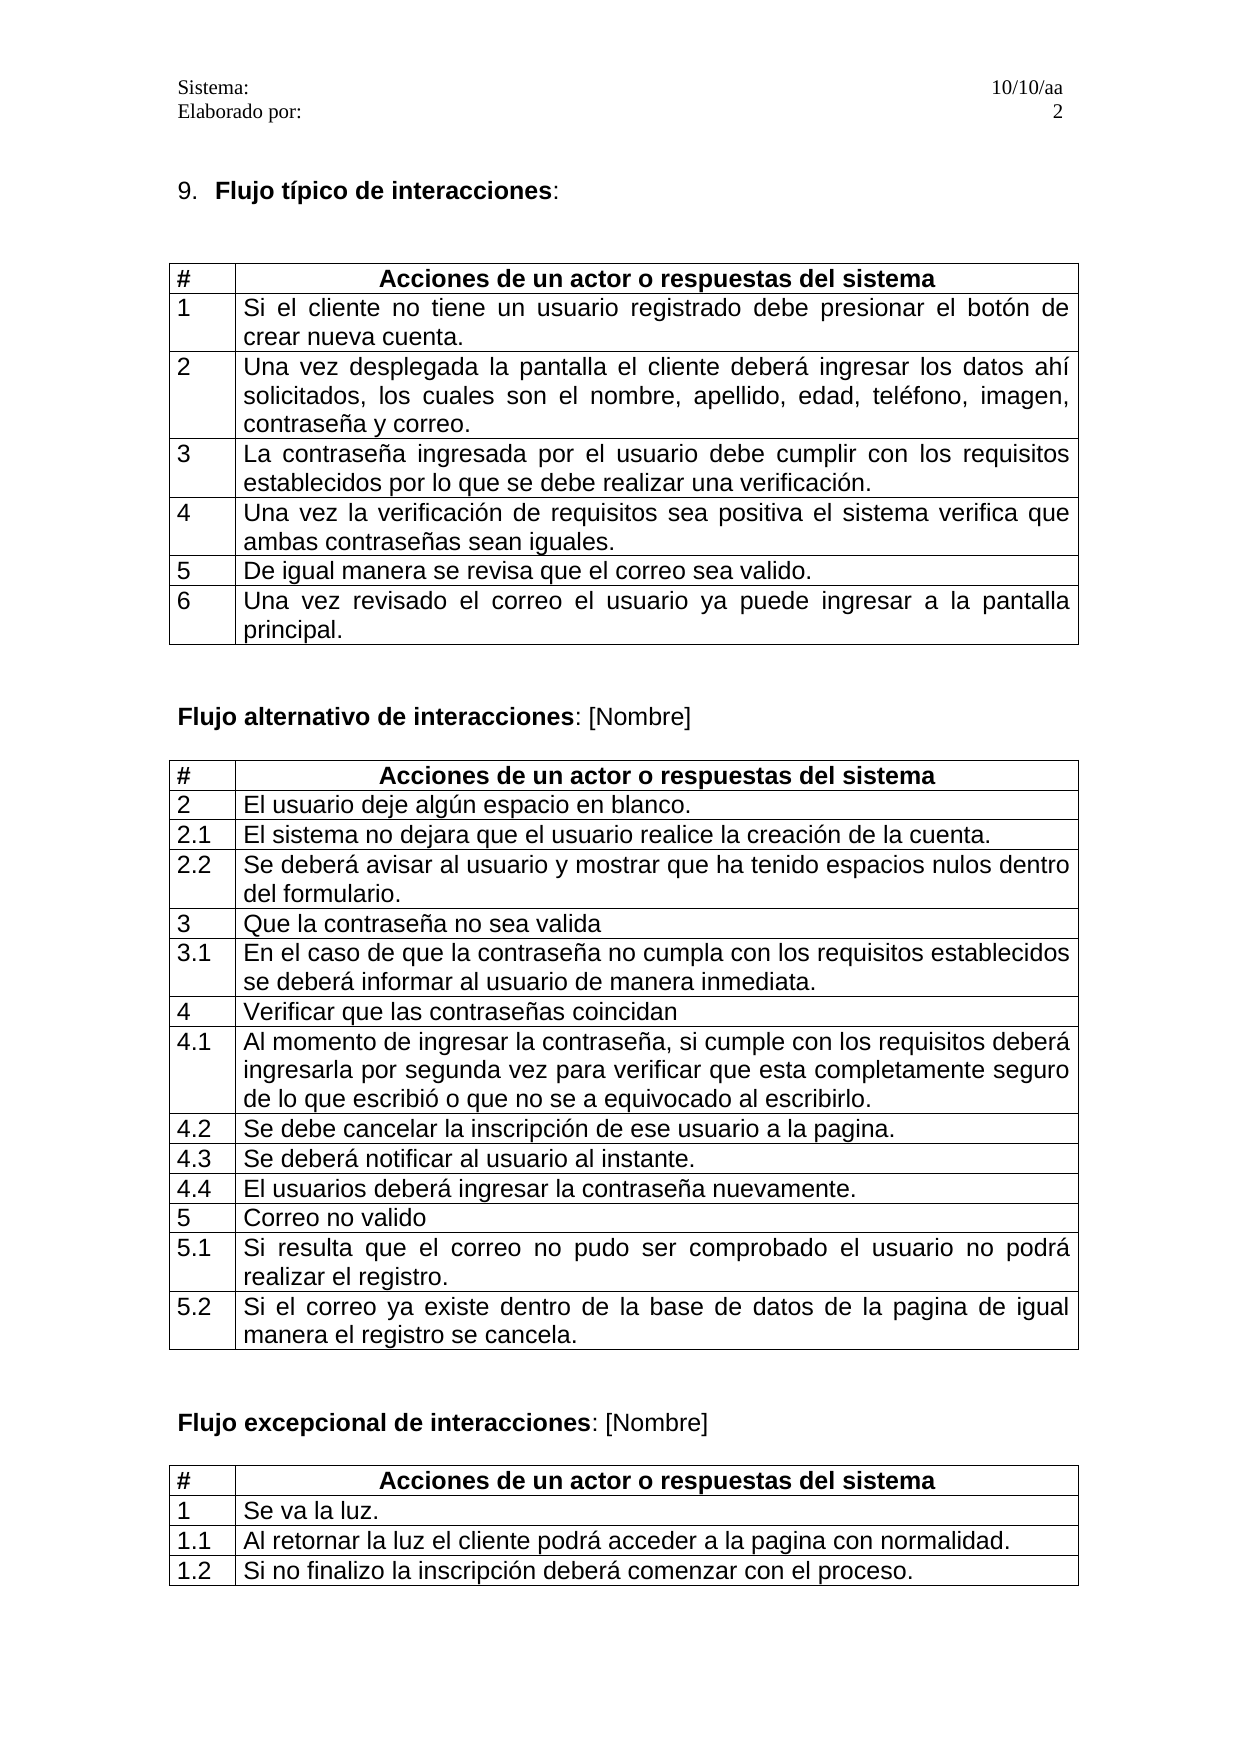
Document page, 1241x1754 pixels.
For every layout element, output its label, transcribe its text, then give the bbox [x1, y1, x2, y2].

table_header Acciones de un actor o respuestas del sistema [236, 1466, 1078, 1495]
table_header Acciones de un actor o respuestas del sistema [236, 264, 1078, 292]
table_cell Se deberá notificar al usuario al instante. [236, 1144, 1078, 1173]
table_cell 2 [170, 791, 235, 819]
table_header # [170, 1466, 235, 1495]
table_cell El usuario deje algún espacio en blanco. [236, 791, 1078, 819]
table_cell Si el cliente no tiene un usuario registrado debe presionar el botón de crear nueva cuenta. [236, 294, 1078, 351]
table_cell 4.3 [170, 1144, 235, 1173]
table_cell 3.1 [170, 939, 235, 996]
table_cell Una vez la verificación de requisitos sea positiva el sistema verifica que ambas contraseñas sean iguales. [236, 498, 1078, 555]
table_cell El sistema no dejara que el usuario realice la creación de la cuenta. [236, 820, 1078, 849]
table_cell 1.2 [170, 1556, 235, 1584]
table_cell 1 [170, 294, 235, 351]
table_cell Se debe cancelar la inscripción de ese usuario a la pagina. [236, 1114, 1078, 1143]
table_cell Se deberá avisar al usuario y mostrar que ha tenido espacios nulos dentro del formulario. [236, 850, 1078, 908]
table_cell De igual manera se revisa que el correo sea valido. [236, 556, 1078, 585]
table_cell Si resulta que el correo no pudo ser comprobado el usuario no podrá realizar el registro. [236, 1233, 1078, 1291]
table_cell Una vez revisado el correo el usuario ya puede ingresar a la pantalla principal. [236, 586, 1078, 644]
table_cell El usuarios deberá ingresar la contraseña nuevamente. [236, 1174, 1078, 1202]
table_cell 5.1 [170, 1233, 235, 1291]
table_header Acciones de un actor o respuestas del sistema [236, 761, 1078, 789]
table_cell 2 [170, 352, 235, 438]
table_cell 4.1 [170, 1027, 235, 1113]
table_cell 4 [170, 997, 235, 1026]
text Flujo alternativo de interacciones: [Nombre] [177, 702, 1063, 731]
table_cell 5.2 [170, 1292, 235, 1349]
table_cell 4 [170, 498, 235, 555]
table_cell 2.1 [170, 820, 235, 849]
table_cell Al retornar la luz el cliente podrá acceder a la pagina con normalidad. [236, 1526, 1078, 1555]
table_cell Correo no valido [236, 1204, 1078, 1232]
table_cell Si no finalizo la inscripción deberá comenzar con el proceso. [236, 1556, 1078, 1584]
table_cell Que la contraseña no sea valida [236, 909, 1078, 937]
table_header # [170, 761, 235, 789]
table_cell 1.1 [170, 1526, 235, 1555]
text Flujo excepcional de interacciones: [Nombre] [177, 1408, 1063, 1437]
table_cell Se va la luz. [236, 1496, 1078, 1525]
table_cell 4.2 [170, 1114, 235, 1143]
table_cell 5 [170, 1204, 235, 1232]
table_cell 6 [170, 586, 235, 644]
table_cell La contraseña ingresada por el usuario debe cumplir con los requisitos establecidos por lo que se debe realizar una verificación. [236, 439, 1078, 497]
table_cell 5 [170, 556, 235, 585]
table_cell Verificar que las contraseñas coincidan [236, 997, 1078, 1026]
list Flujo típico de interacciones: [177, 176, 1063, 205]
table_cell 2.2 [170, 850, 235, 908]
table_cell 4.4 [170, 1174, 235, 1202]
table_cell 1 [170, 1496, 235, 1525]
table_cell Al momento de ingresar la contraseña, si cumple con los requisitos deberá ingresarla por segunda vez para verificar que esta completamente seguro de lo que escribió o que no se a equivocado al escribirlo. [236, 1027, 1078, 1113]
table_cell Una vez desplegada la pantalla el cliente deberá ingresar los datos ahí solicitados, los cuales son el nombre, apellido, edad, teléfono, imagen, contraseña y correo. [236, 352, 1078, 438]
table_cell 3 [170, 909, 235, 937]
table_cell Si el correo ya existe dentro de la base de datos de la pagina de igual manera el registro se cancela. [236, 1292, 1078, 1349]
table_cell En el caso de que la contraseña no cumpla con los requisitos establecidos se deberá informar al usuario de manera inmediata. [236, 939, 1078, 996]
table_cell 3 [170, 439, 235, 497]
table_header # [170, 264, 235, 292]
